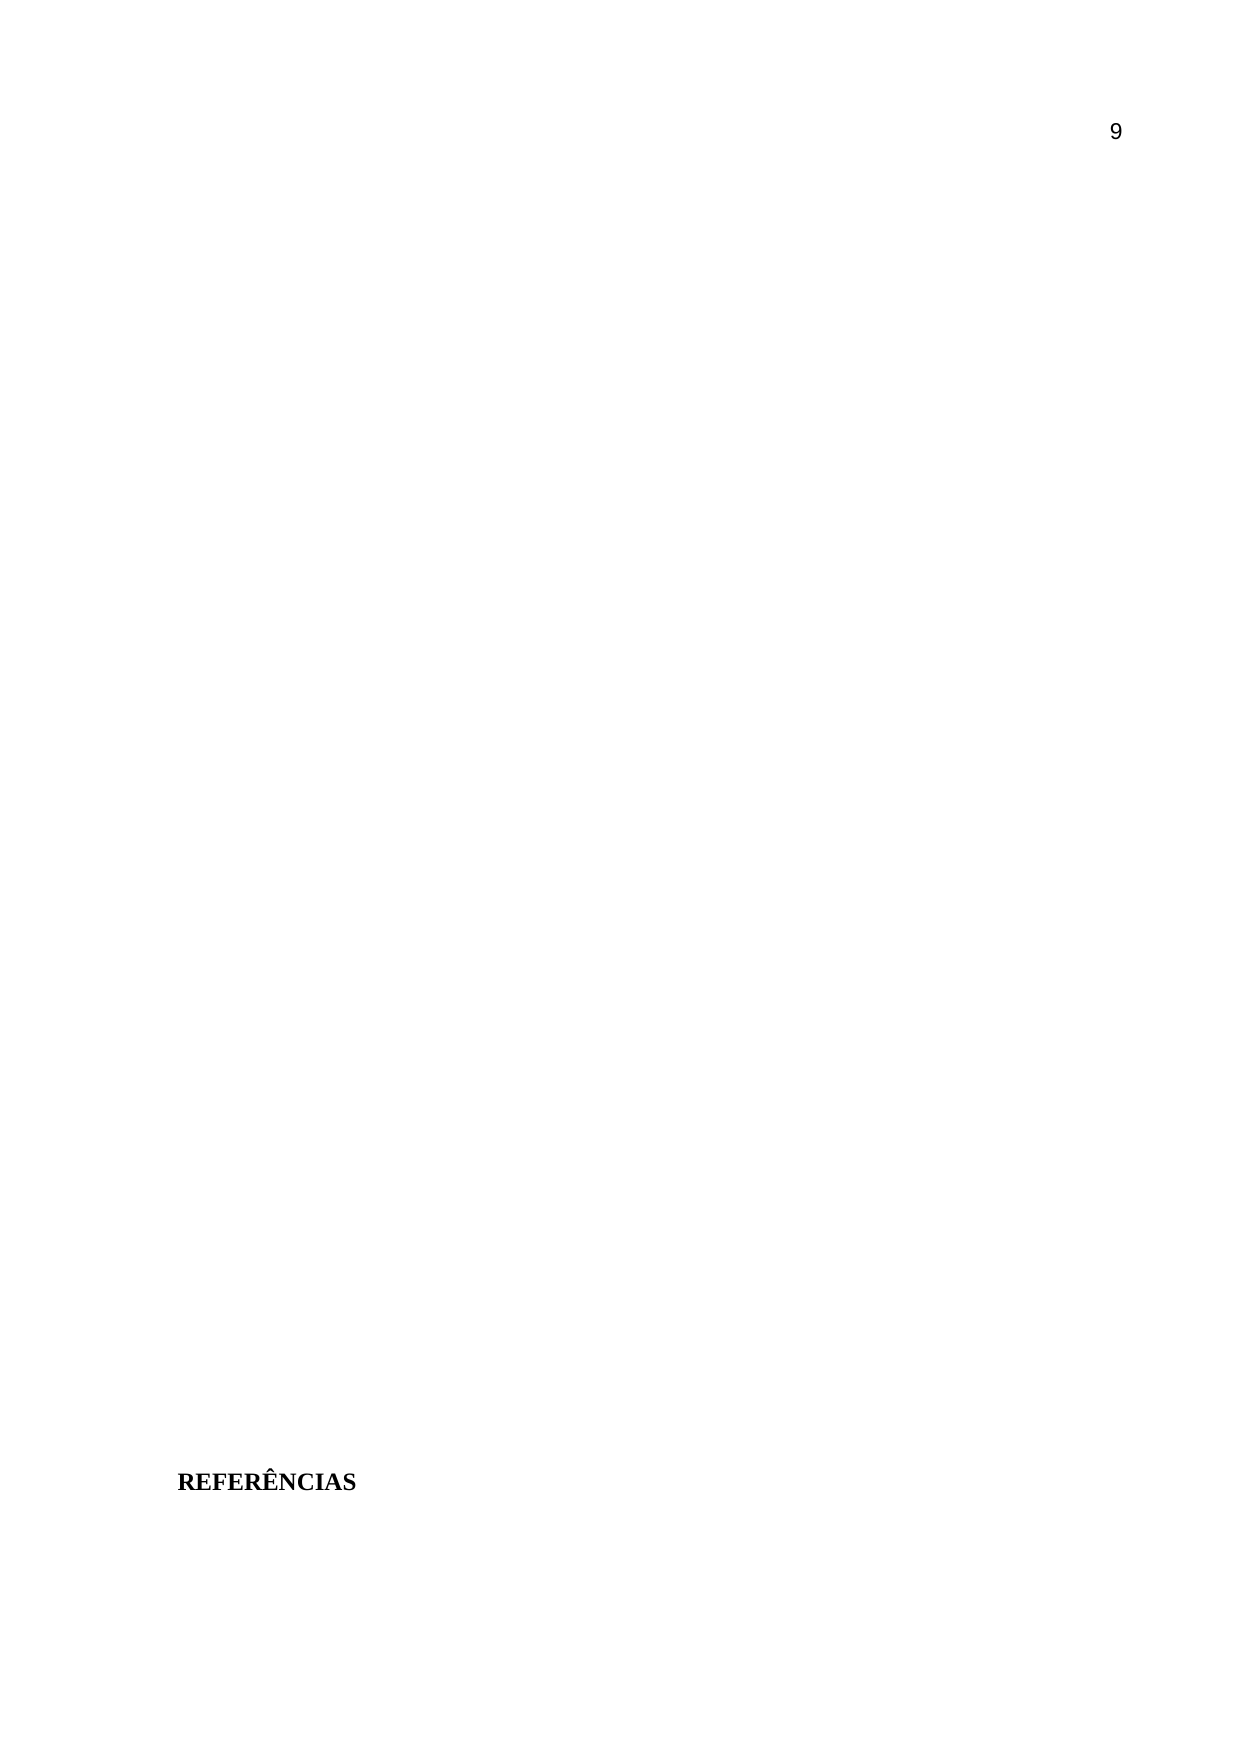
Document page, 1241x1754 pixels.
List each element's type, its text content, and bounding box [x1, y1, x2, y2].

subtitle REFERÊNCIAS [177, 1467, 1122, 1496]
